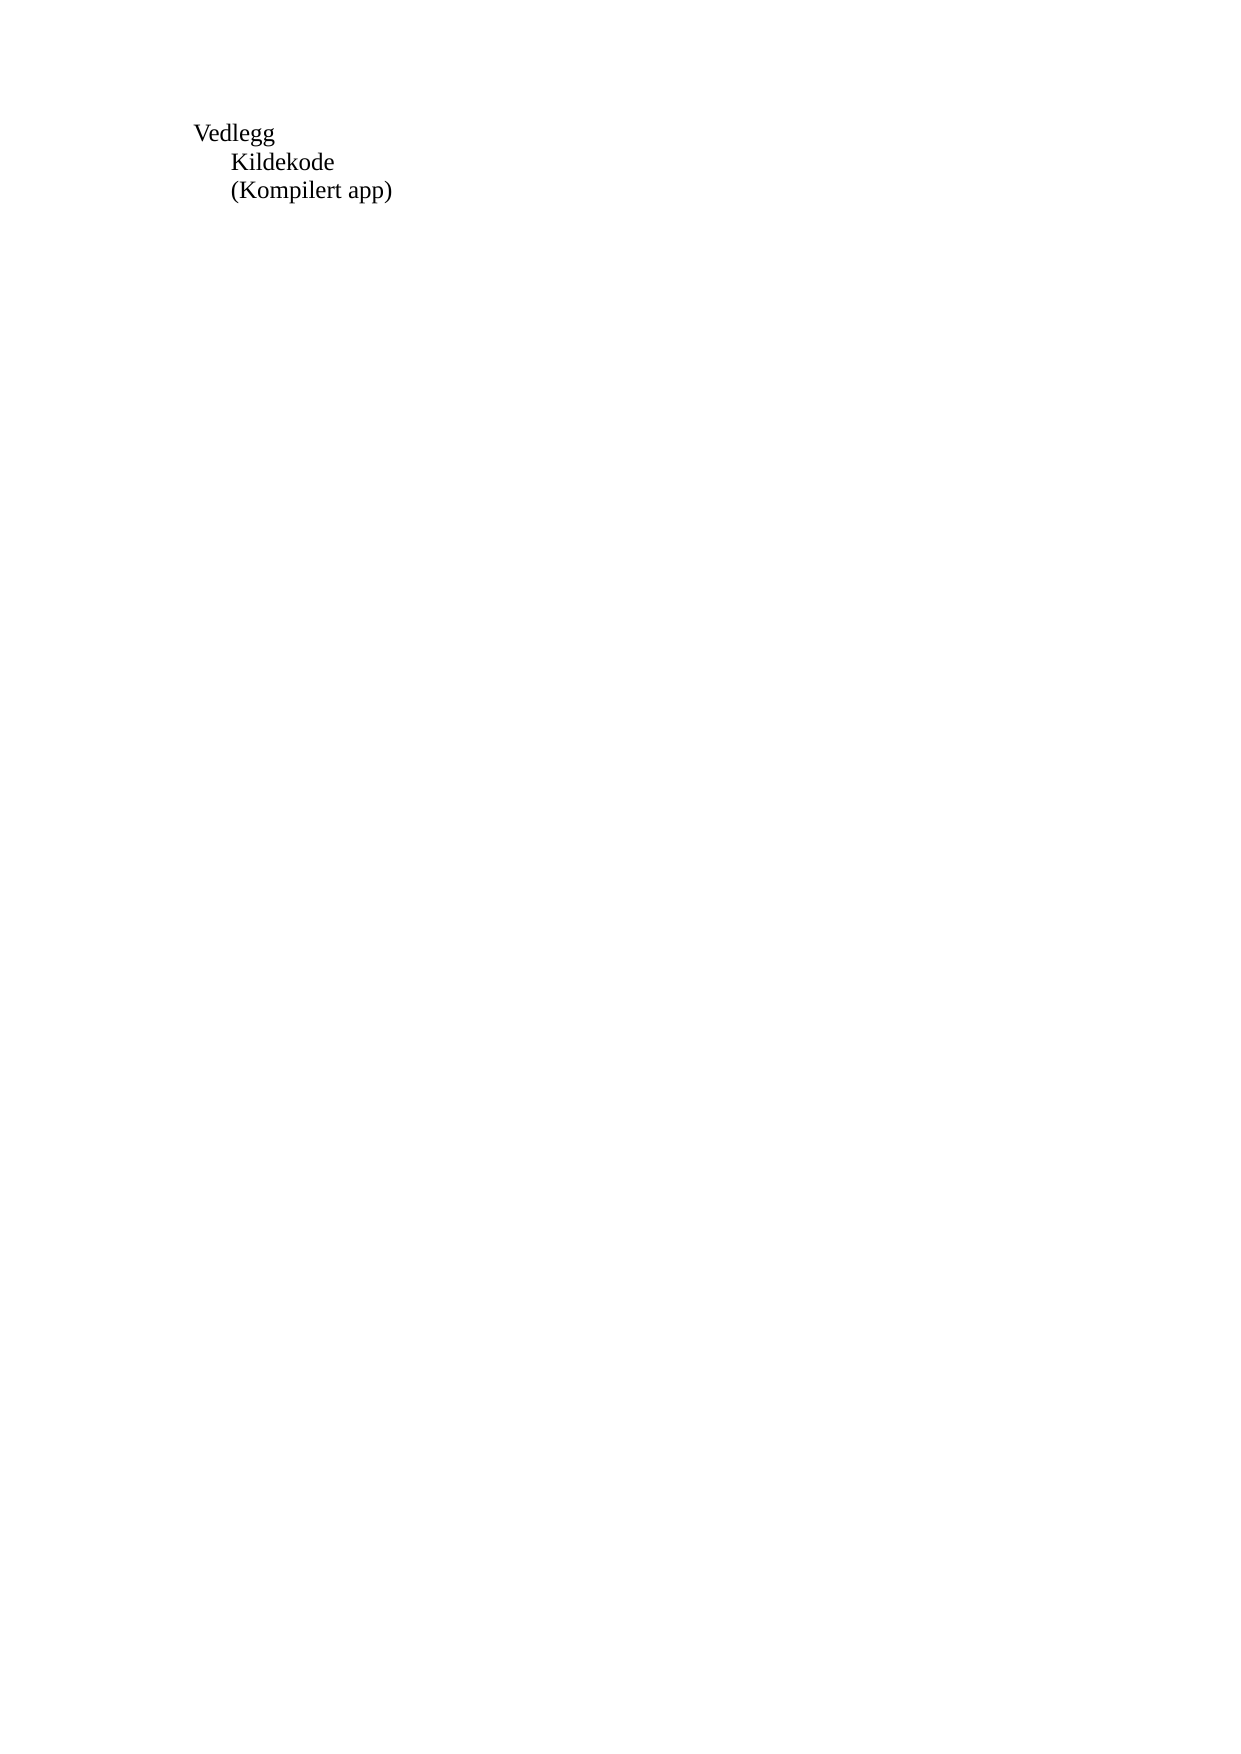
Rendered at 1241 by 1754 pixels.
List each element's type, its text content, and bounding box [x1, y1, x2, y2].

list (Kompilert app) [193, 176, 1122, 204]
list Kildekode [193, 147, 1122, 176]
list Vedlegg [156, 118, 1122, 147]
